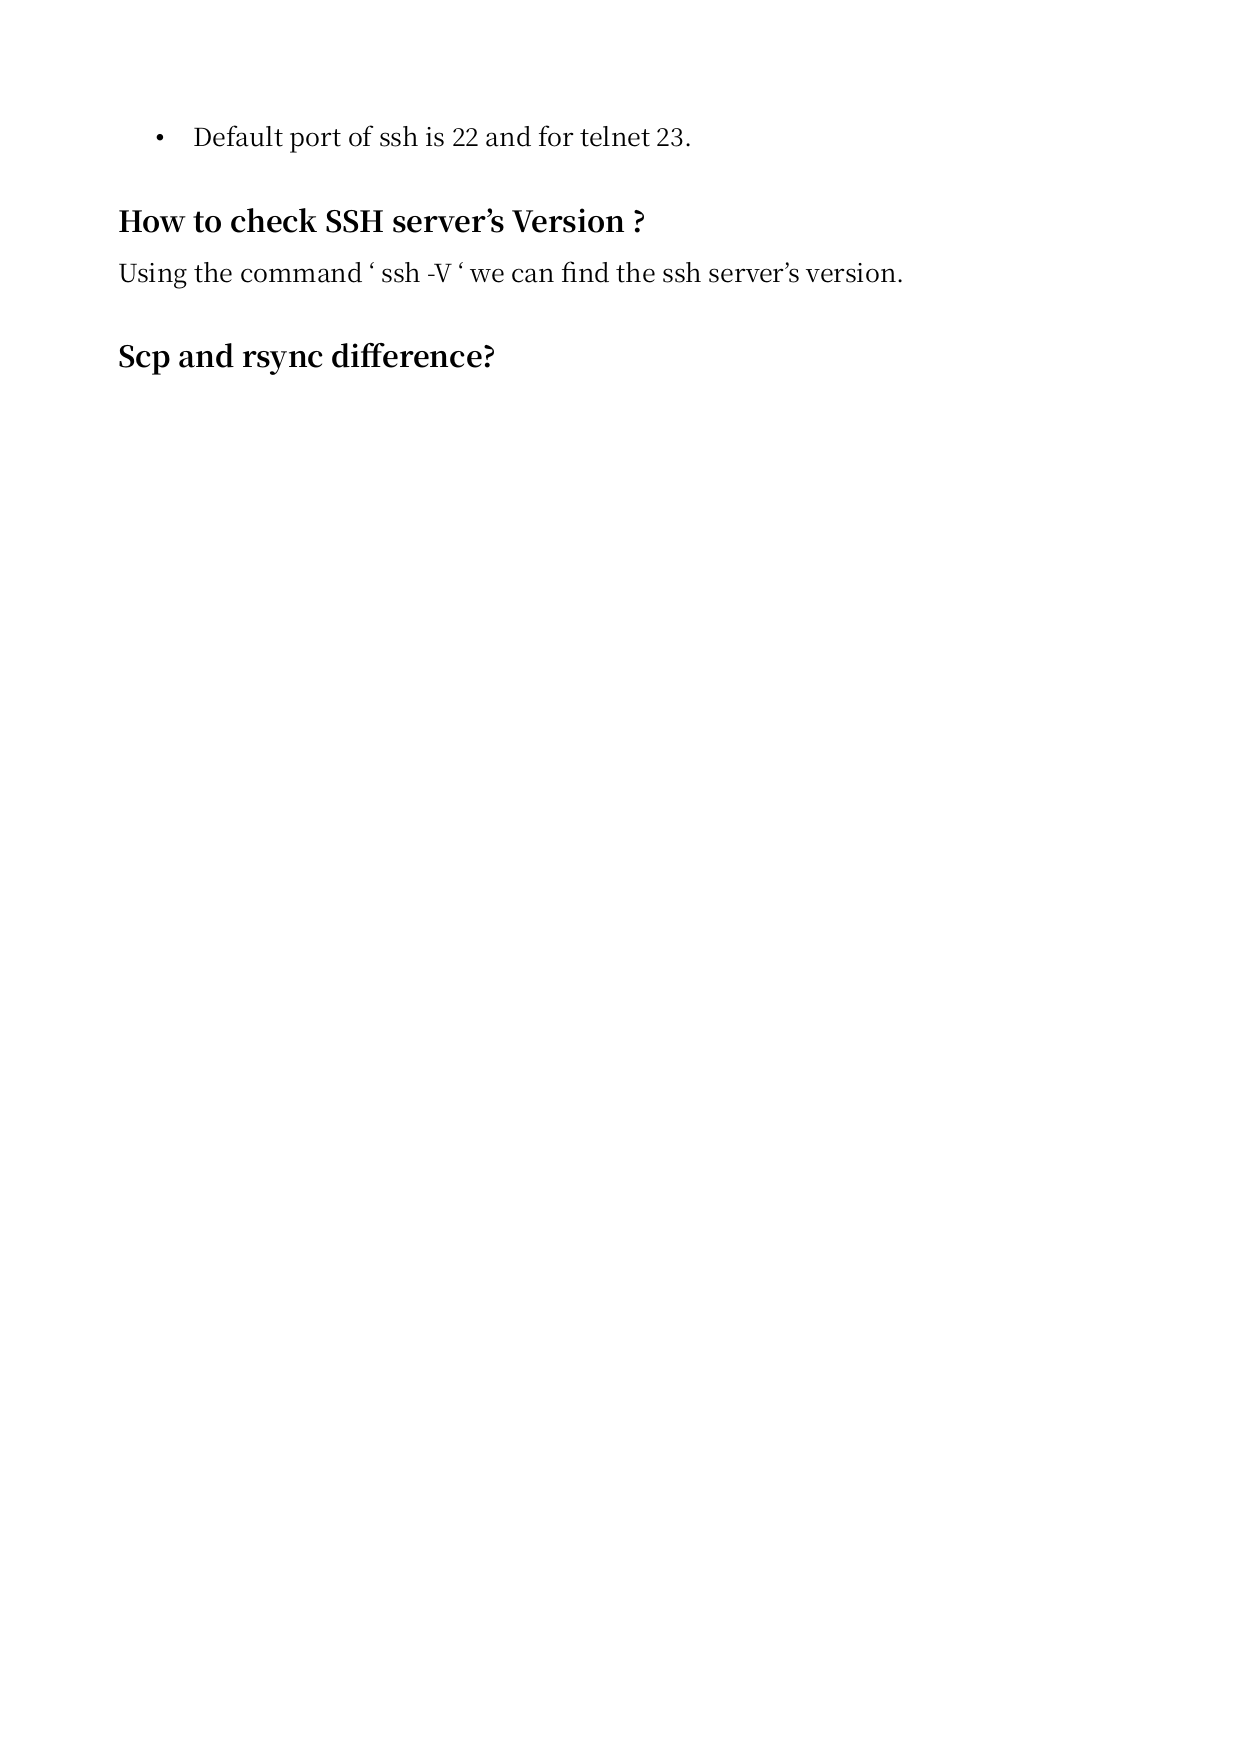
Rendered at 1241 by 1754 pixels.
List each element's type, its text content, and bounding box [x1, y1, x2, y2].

list Default port of ssh is 22 and for telnet 23. [156, 118, 1122, 154]
text Using the command ‘ ssh -V ‘ we can find the ssh server’s version. [118, 253, 1122, 289]
subtitle How to check SSH server’s Version ? [118, 199, 1122, 241]
subtitle Scp and rsync difference? [118, 334, 1122, 376]
